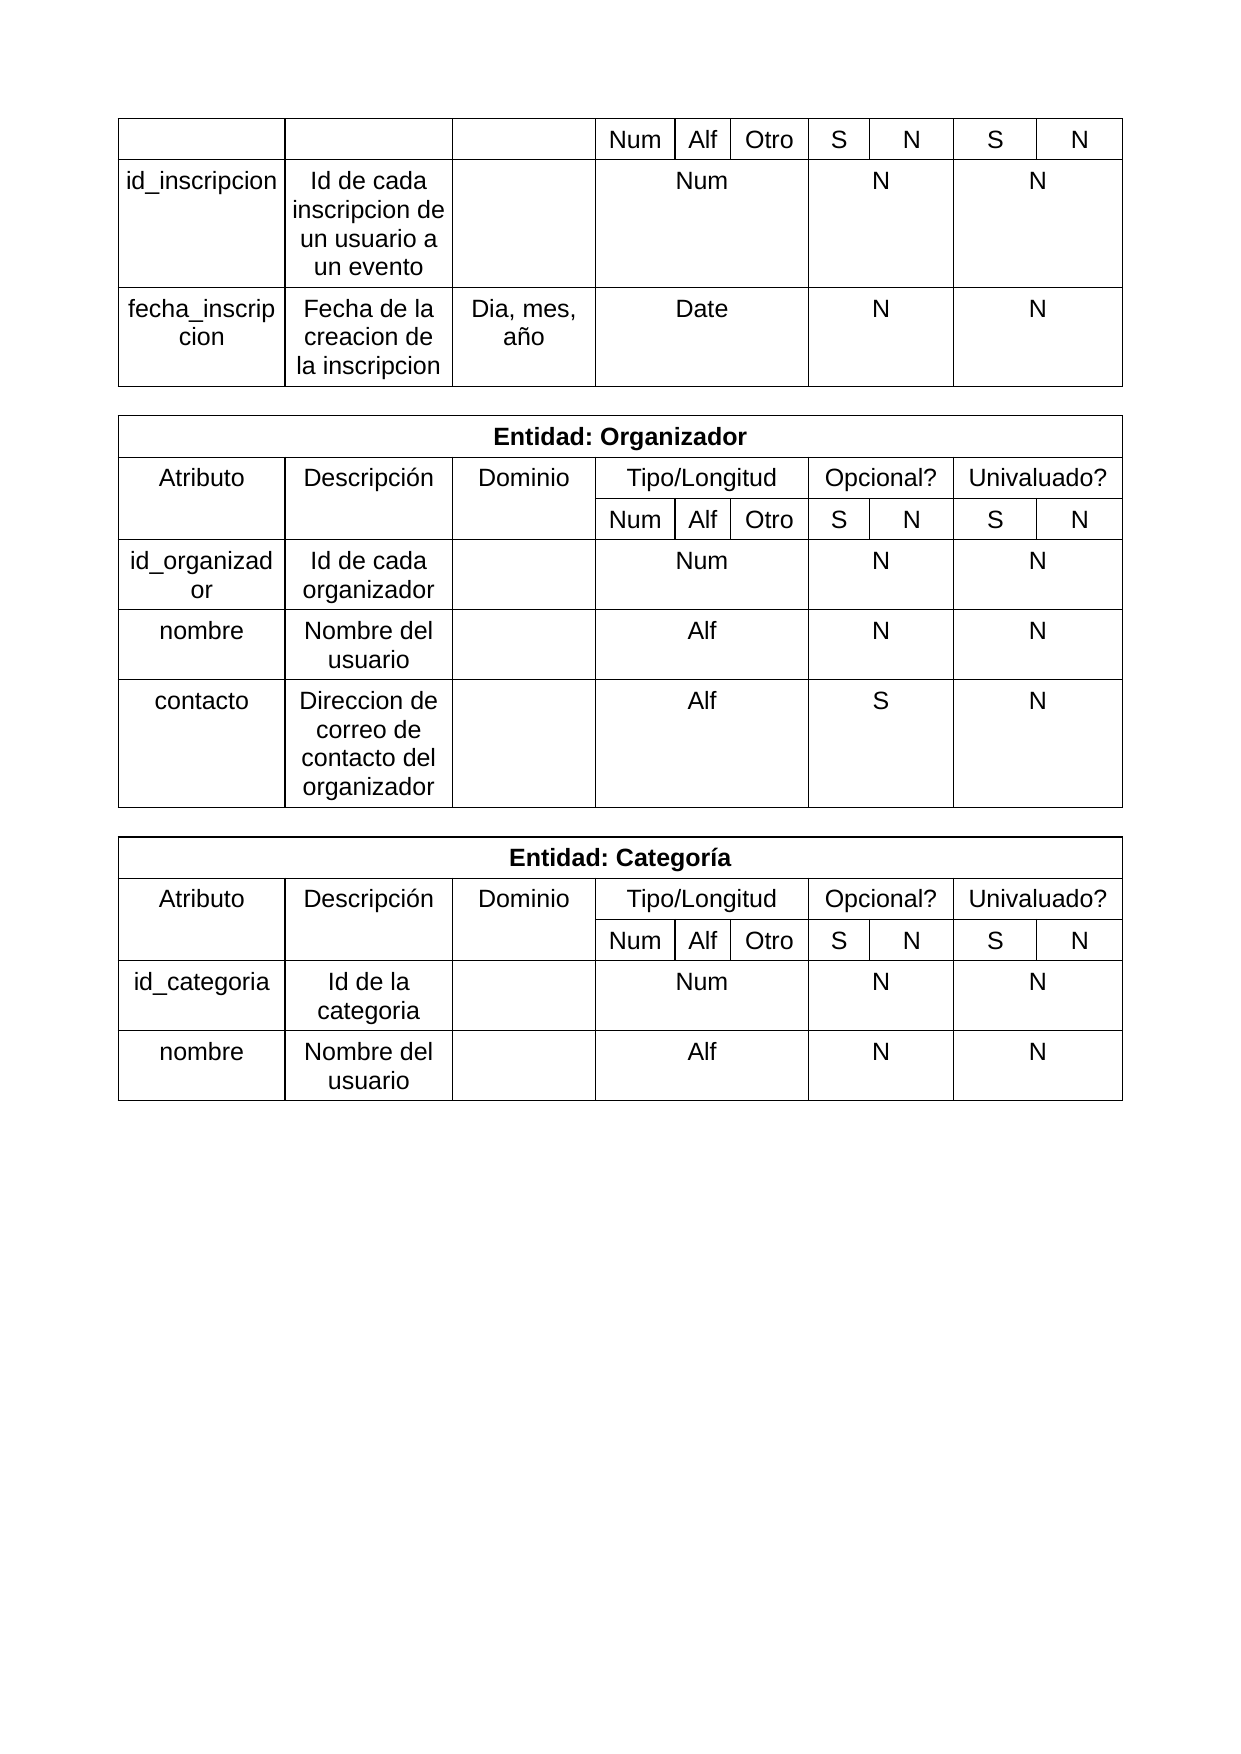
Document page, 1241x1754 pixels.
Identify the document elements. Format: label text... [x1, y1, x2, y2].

table_cell Alf [676, 920, 730, 960]
table_cell N [870, 920, 953, 960]
table_cell N [954, 160, 1122, 287]
table_cell Univaluado? [954, 879, 1122, 919]
table_cell N [954, 610, 1122, 679]
table_cell N [870, 119, 953, 159]
table_cell Fecha de la creacion de la inscripcion [286, 288, 452, 386]
table_cell Dominio [453, 458, 595, 539]
table_cell id_inscripcion [119, 160, 284, 287]
table_cell N [954, 540, 1122, 609]
table_cell N [809, 160, 953, 287]
table_cell S [954, 119, 1036, 159]
table_cell N [954, 1031, 1122, 1100]
table_cell Otro [731, 119, 808, 159]
table_cell Alf [596, 1031, 808, 1100]
table_cell Nombre del usuario [286, 610, 452, 679]
table_cell Otro [731, 499, 808, 539]
table_cell N [870, 499, 953, 539]
table_cell Num [596, 160, 808, 287]
table_cell Num [596, 961, 808, 1030]
table_cell Univaluado? [954, 458, 1122, 498]
table_cell N [1037, 920, 1122, 960]
table_cell S [809, 680, 953, 807]
table_cell Descripción [286, 879, 452, 960]
table_cell [119, 119, 284, 159]
table_cell Atributo [119, 879, 284, 960]
table_cell Tipo/Longitud [596, 879, 808, 919]
table_cell N [809, 610, 953, 679]
table_cell id_categoria [119, 961, 284, 1030]
table_cell Nombre del usuario [286, 1031, 452, 1100]
table_header Entidad: Organizador [119, 416, 1122, 457]
table_cell Id de cada inscripcion de un usuario a un evento [286, 160, 452, 287]
table_cell S [809, 119, 869, 159]
table_cell fecha_inscripcion [119, 288, 284, 386]
table_cell N [1037, 119, 1122, 159]
table_cell S [809, 499, 869, 539]
table_cell N [809, 961, 953, 1030]
table_cell Id de cada organizador [286, 540, 452, 609]
table_cell N [954, 288, 1122, 386]
table_cell Date [596, 288, 808, 386]
table_cell nombre [119, 610, 284, 679]
table_cell Atributo [119, 458, 284, 539]
table_cell N [809, 1031, 953, 1100]
table_cell [453, 119, 595, 159]
table_cell Opcional? [809, 879, 953, 919]
table_cell Num [596, 920, 674, 960]
table_cell nombre [119, 1031, 284, 1100]
table_cell Opcional? [809, 458, 953, 498]
table_cell S [809, 920, 869, 960]
table_cell Descripción [286, 458, 452, 539]
table_cell S [954, 920, 1036, 960]
table_cell S [954, 499, 1036, 539]
table_cell id_organizador [119, 540, 284, 609]
table_cell Alf [596, 610, 808, 679]
table_cell [286, 119, 452, 159]
table_cell N [1037, 499, 1122, 539]
table_cell Otro [731, 920, 808, 960]
table_cell N [954, 680, 1122, 807]
table_cell [453, 160, 595, 287]
table_cell N [809, 540, 953, 609]
table_cell Direccion de correo de contacto del organizador [286, 680, 452, 807]
table_cell Alf [676, 119, 730, 159]
table_cell Alf [596, 680, 808, 807]
table_cell contacto [119, 680, 284, 807]
table_cell [453, 540, 595, 609]
table_cell Num [596, 540, 808, 609]
table_header Entidad: Categoría [119, 838, 1122, 878]
table_cell Alf [676, 499, 730, 539]
table_cell Dominio [453, 879, 595, 960]
table_cell [453, 1031, 595, 1100]
table_cell N [954, 961, 1122, 1030]
table_cell Tipo/Longitud [596, 458, 808, 498]
table_cell Num [596, 119, 674, 159]
table_cell Dia, mes, año [453, 288, 595, 386]
table_cell [453, 961, 595, 1030]
table_cell [453, 680, 595, 807]
table_cell Num [596, 499, 674, 539]
table_cell Id de la categoria [286, 961, 452, 1030]
table_cell N [809, 288, 953, 386]
table_cell [453, 610, 595, 679]
